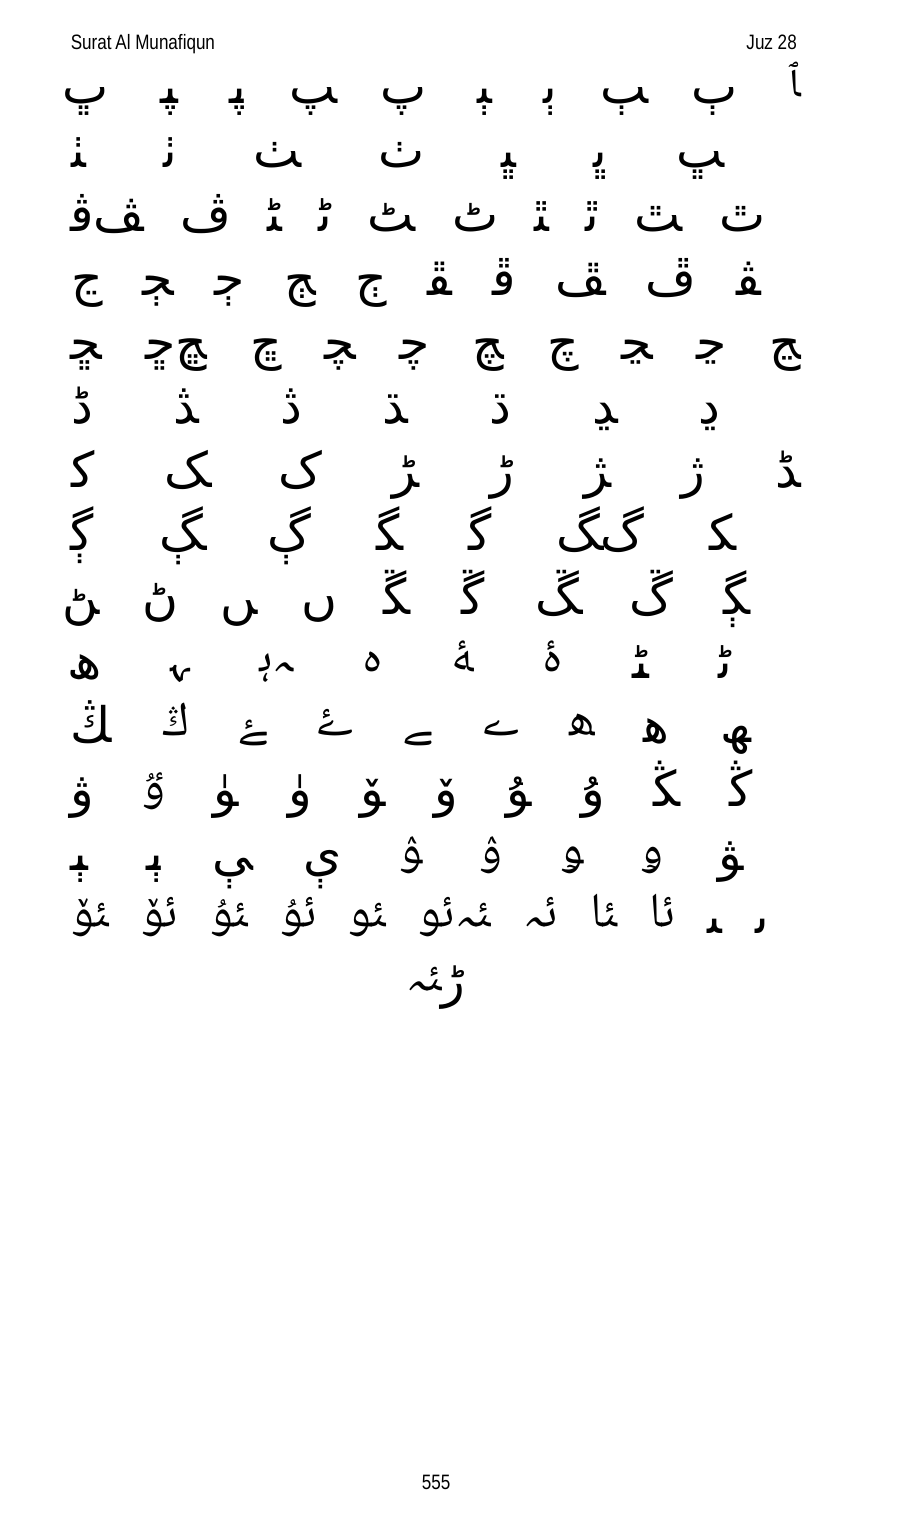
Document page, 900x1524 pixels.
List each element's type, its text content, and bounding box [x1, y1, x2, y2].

text ﯕ ﯖ ﯗ ﯘ ﯙ ﯚ ﯛ ﯜ ﯝ ﯞ [71, 762, 801, 826]
text ﮑ ﮒﮓ ﮔ ﮕ ﮖ ﮗ ﮘ [71, 507, 801, 571]
text ﯟ ﯠ ﯡ ﯢ ﯣ ﯤ ﯥ ﯦ ﯧ [71, 826, 801, 890]
text ﭛ ﭜ ﭝ ﭞ ﭟ ﭠ ﭡ [71, 124, 801, 188]
text ﮫ ﮬ ﮭ ﮮ ﮯ ﮰ ﮱ ﯓ ﯔ [71, 698, 801, 762]
text ﮌﯭ [71, 954, 801, 1018]
text ﮢ ﮣ ﮤ ﮥ ﮦ ﮧﮨ ﮩ ﮪ [71, 635, 801, 698]
text ﮉ ﮊ ﮋ ﮌ ﮍ ﮎ ﮏ ﮐ [71, 443, 801, 507]
text ﮂ ﮃ ﮄ ﮅ ﮆ ﮇ ﮈ [71, 379, 801, 443]
text ﭷ ﭸ ﭹ ﭺ ﭻ ﭼ ﭽ ﭾ ﭿﮀ ﮁ [71, 315, 801, 379]
text ﭢ ﭣ ﭤ ﭥ ﭦ ﭧ ﭨ ﭩ ﭪ ﭫﭬ [71, 188, 801, 252]
text ﮙ ﮚ ﮛ ﮜ ﮝ ﮞ ﮟ ﮠ ﮡ [71, 571, 801, 635]
text ﭭ ﭮ ﭯ ﭰ ﭱ ﭲ ﭳ ﭴ ﭵ ﭶ [71, 252, 801, 315]
text ﯨ ﯩ ﯪ ﯫ ﯬ ﯭﯮ ﯯ ﯰ ﯱ ﯲ ﯳ [71, 890, 801, 954]
text ﭑ ﭒ ﭓ ﭔ ﭕ ﭖ ﭗ ﭘ ﭙ ﭚ [71, 60, 801, 124]
